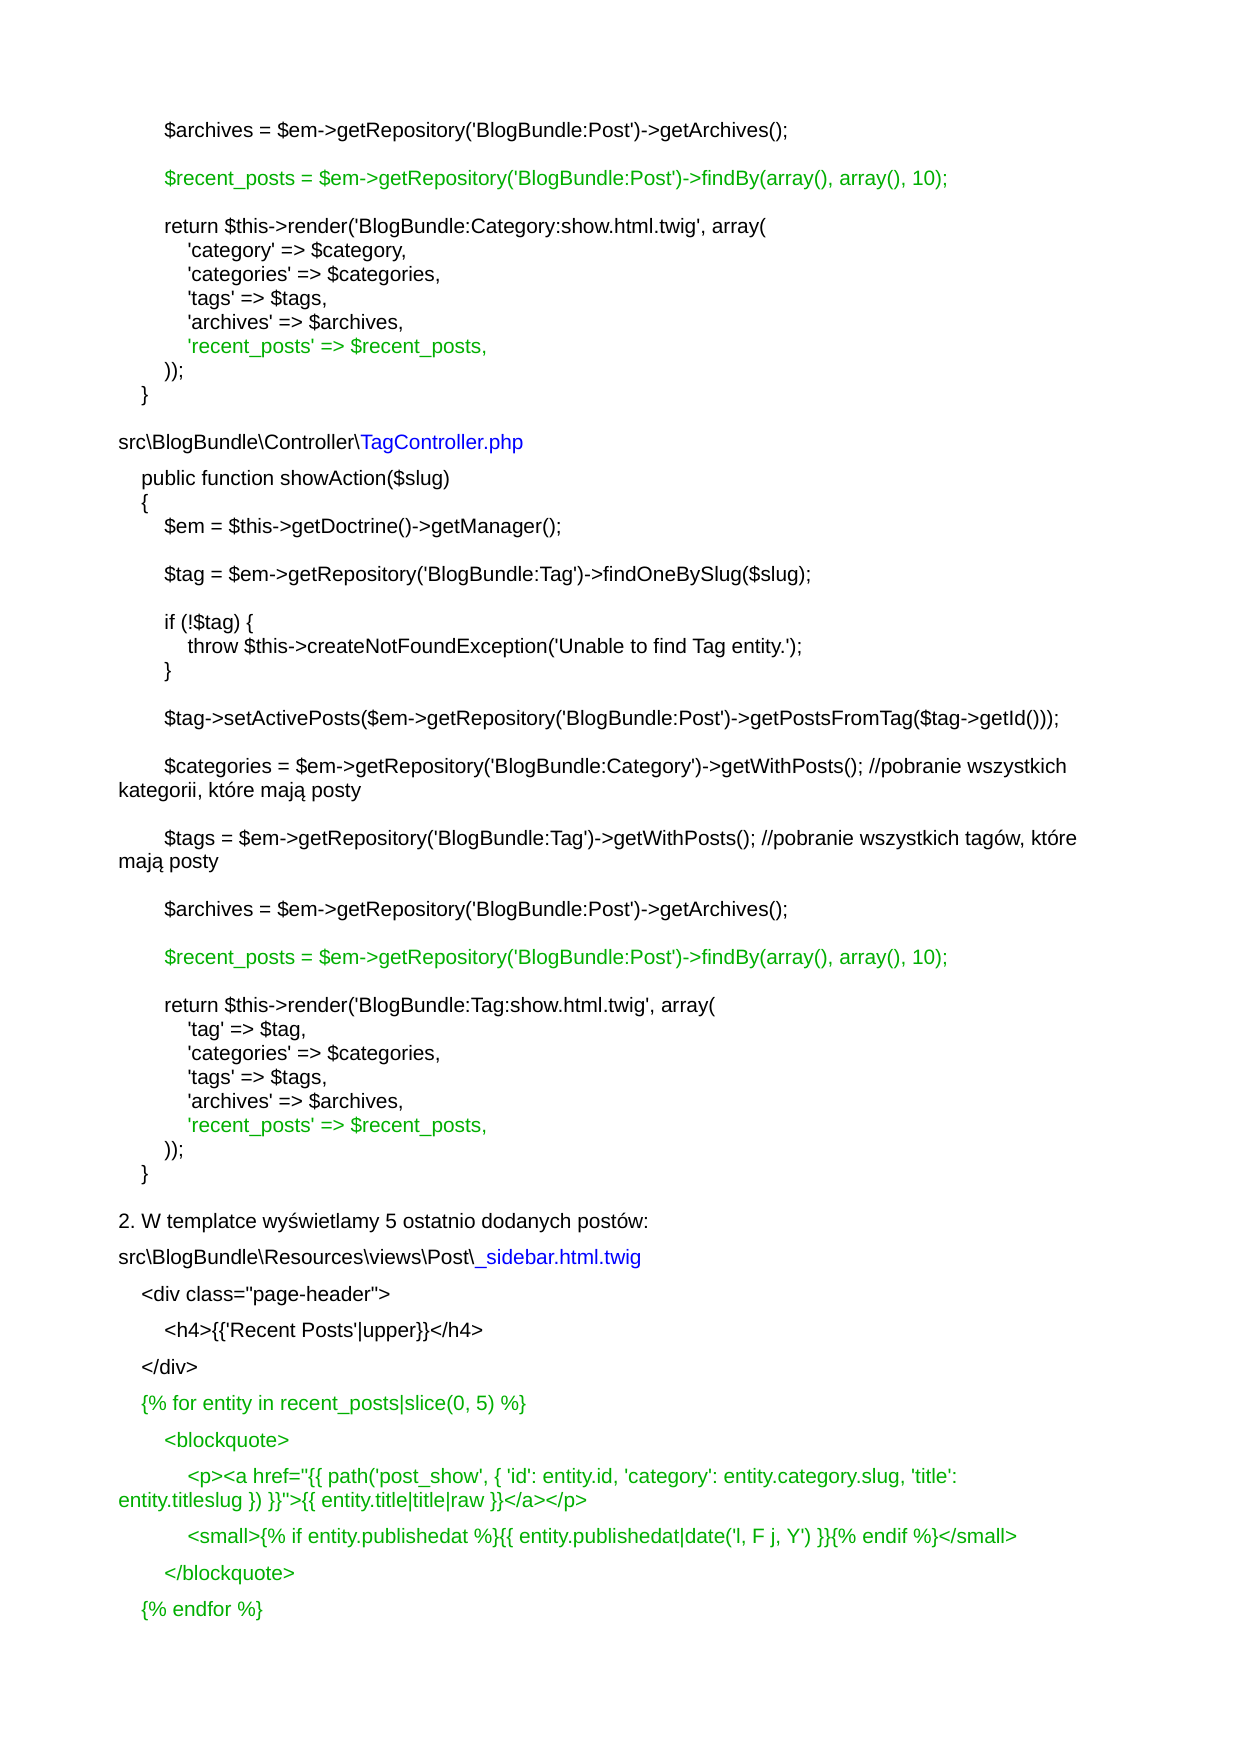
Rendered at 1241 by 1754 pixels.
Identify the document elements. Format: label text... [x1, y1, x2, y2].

text )); [118, 358, 1122, 382]
text public function showAction($slug) [118, 466, 1122, 490]
text } [118, 1161, 1122, 1185]
text $em = $this->getDoctrine()->getManager(); [118, 514, 1122, 538]
text <h4>{{'Recent Posts'|upper}}</h4> [118, 1318, 1122, 1342]
text <small>{% if entity.publishedat %}{{ entity.publishedat|date('l, F j, Y') }}{% endif %}</small> [118, 1524, 1122, 1548]
text 'categories' => $categories, [118, 262, 1122, 286]
text return $this->render('BlogBundle:Tag:show.html.twig', array( [118, 993, 1122, 1017]
text throw $this->createNotFoundException('Unable to find Tag entity.'); [118, 634, 1122, 658]
text </blockquote> [118, 1561, 1122, 1585]
text $tag->setActivePosts($em->getRepository('BlogBundle:Post')->getPostsFromTag($tag->getId())); [118, 706, 1122, 729]
text 2. W templatce wyświetlamy 5 ostatnio dodanych postów: [118, 1209, 1122, 1233]
text $archives = $em->getRepository('BlogBundle:Post')->getArchives(); [118, 118, 1122, 142]
text 'tags' => $tags, [118, 1065, 1122, 1089]
text $archives = $em->getRepository('BlogBundle:Post')->getArchives(); [118, 897, 1122, 921]
text <div class="page-header"> [118, 1282, 1122, 1306]
text <p><a href="{{ path('post_show', { 'id': entity.id, 'category': entity.category.slug, 'title': entity.titleslug }) }}">{{ entity.title|title|raw }}</a></p> [118, 1464, 1122, 1512]
text if (!$tag) { [118, 610, 1122, 634]
text 'archives' => $archives, [118, 310, 1122, 334]
text {% endfor %} [118, 1597, 1122, 1621]
text 'recent_posts' => $recent_posts, [118, 1113, 1122, 1137]
text } [118, 658, 1122, 682]
text { [118, 490, 1122, 514]
text 'archives' => $archives, [118, 1089, 1122, 1113]
text )); [118, 1137, 1122, 1161]
text 'category' => $category, [118, 238, 1122, 262]
text $tag = $em->getRepository('BlogBundle:Tag')->findOneBySlug($slug); [118, 562, 1122, 586]
text src\BlogBundle\Controller\TagController.php [118, 429, 1122, 453]
text 'tag' => $tag, [118, 1017, 1122, 1041]
text </div> [118, 1354, 1122, 1378]
text } [118, 382, 1122, 406]
text $recent_posts = $em->getRepository('BlogBundle:Post')->findBy(array(), array(), 10); [118, 166, 1122, 190]
text {% for entity in recent_posts|slice(0, 5) %} [118, 1391, 1122, 1415]
text $categories = $em->getRepository('BlogBundle:Category')->getWithPosts(); //pobranie wszystkich kategorii, które mają posty [118, 753, 1122, 801]
text 'tags' => $tags, [118, 286, 1122, 310]
text 'categories' => $categories, [118, 1041, 1122, 1065]
text src\BlogBundle\Resources\views\Post\_sidebar.html.twig [118, 1245, 1122, 1269]
text $recent_posts = $em->getRepository('BlogBundle:Post')->findBy(array(), array(), 10); [118, 945, 1122, 969]
text $tags = $em->getRepository('BlogBundle:Tag')->getWithPosts(); //pobranie wszystkich tagów, które mają posty [118, 825, 1122, 873]
text return $this->render('BlogBundle:Category:show.html.twig', array( [118, 214, 1122, 238]
text <blockquote> [118, 1427, 1122, 1451]
text 'recent_posts' => $recent_posts, [118, 334, 1122, 358]
